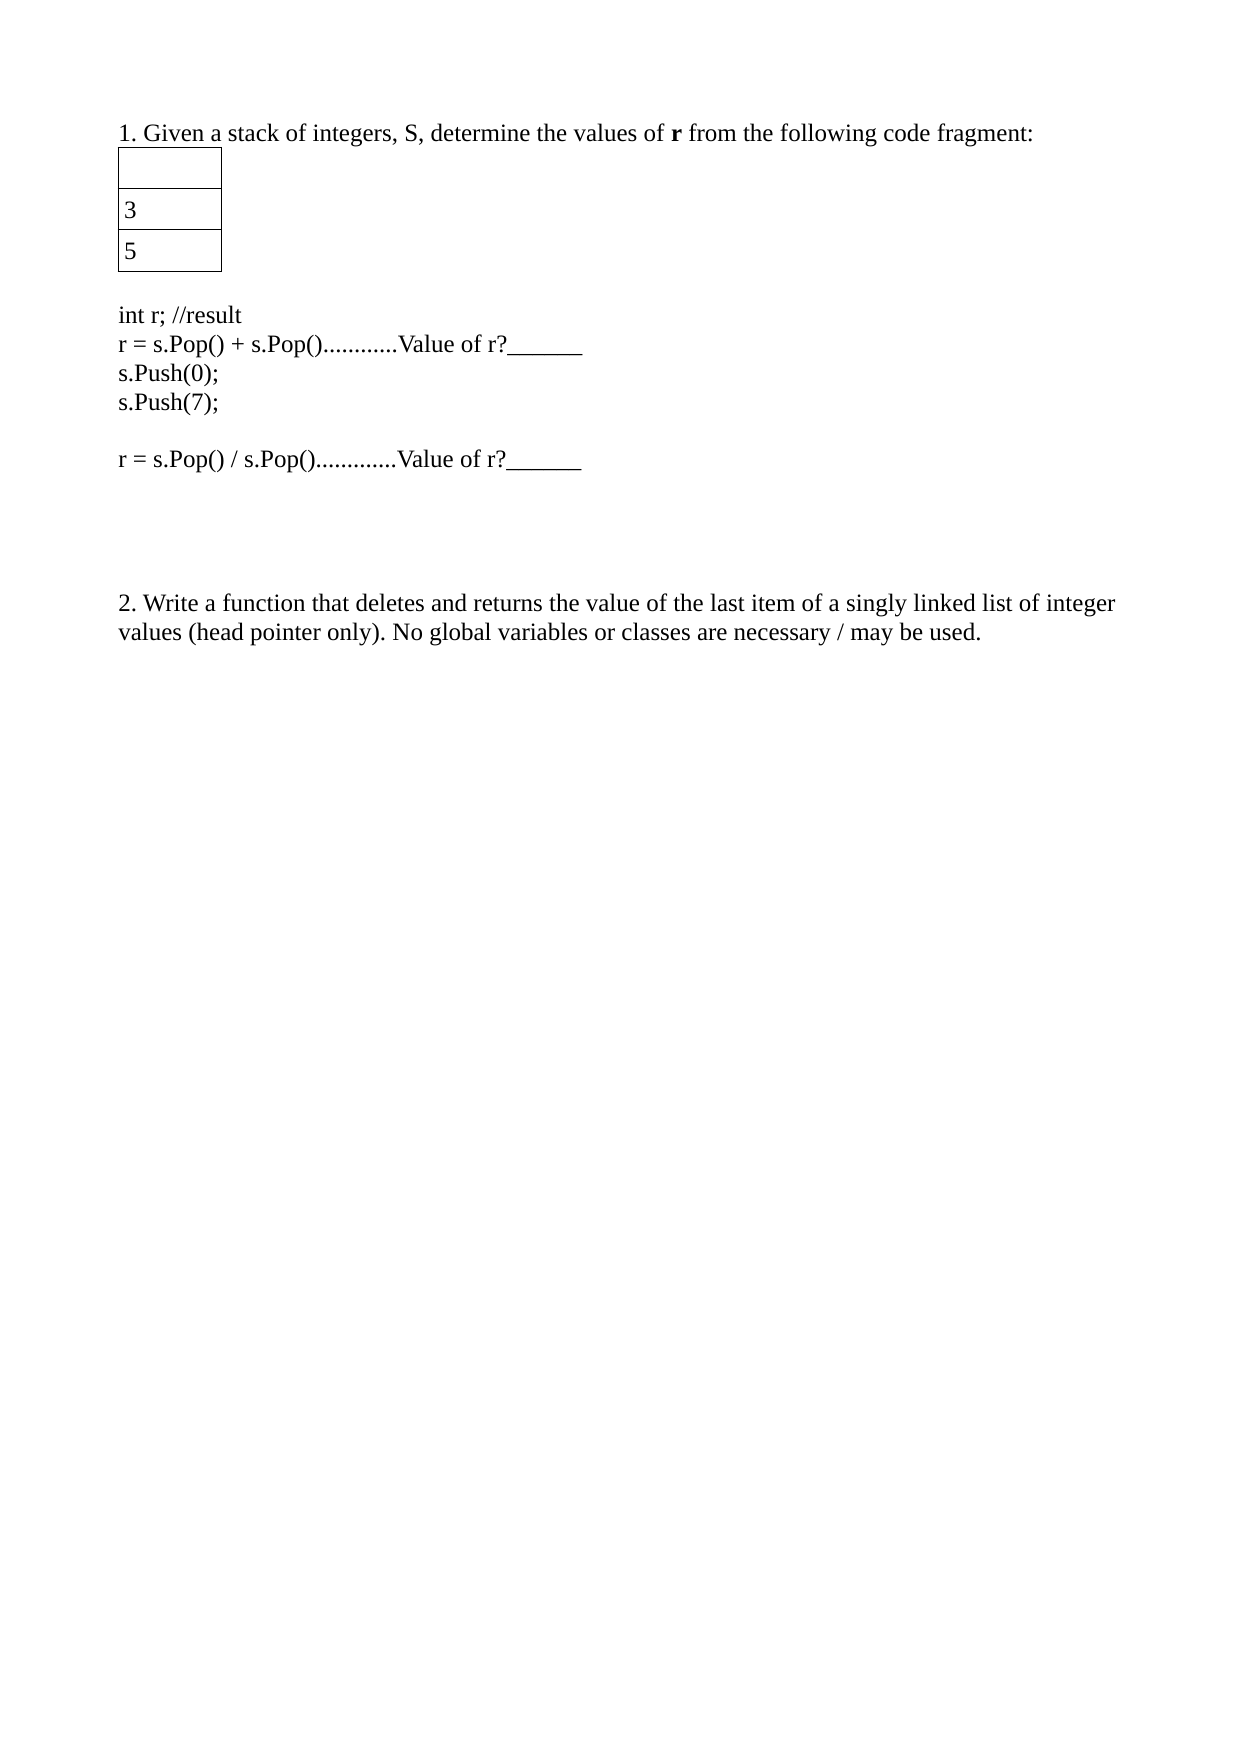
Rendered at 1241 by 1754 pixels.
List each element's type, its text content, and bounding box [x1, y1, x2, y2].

table_header [119, 148, 221, 188]
text int r; //result [118, 300, 1122, 329]
text s.Push(0); [118, 358, 1122, 387]
text r = s.Pop() + s.Pop()............Value of r?______ [118, 329, 1122, 358]
table_cell 3 [119, 189, 221, 229]
text s.Push(7); [118, 387, 1122, 415]
text 1. Given a stack of integers, S, determine the values of r from the following code fragment: [118, 118, 1122, 147]
table_cell 5 [119, 230, 221, 271]
text r = s.Pop() / s.Pop().............Value of r?______ [118, 444, 1122, 473]
text 2. Write a function that deletes and returns the value of the last item of a singly linked list of integer values (head pointer only). No global variables or classes are necessary / may be used. [118, 588, 1122, 645]
